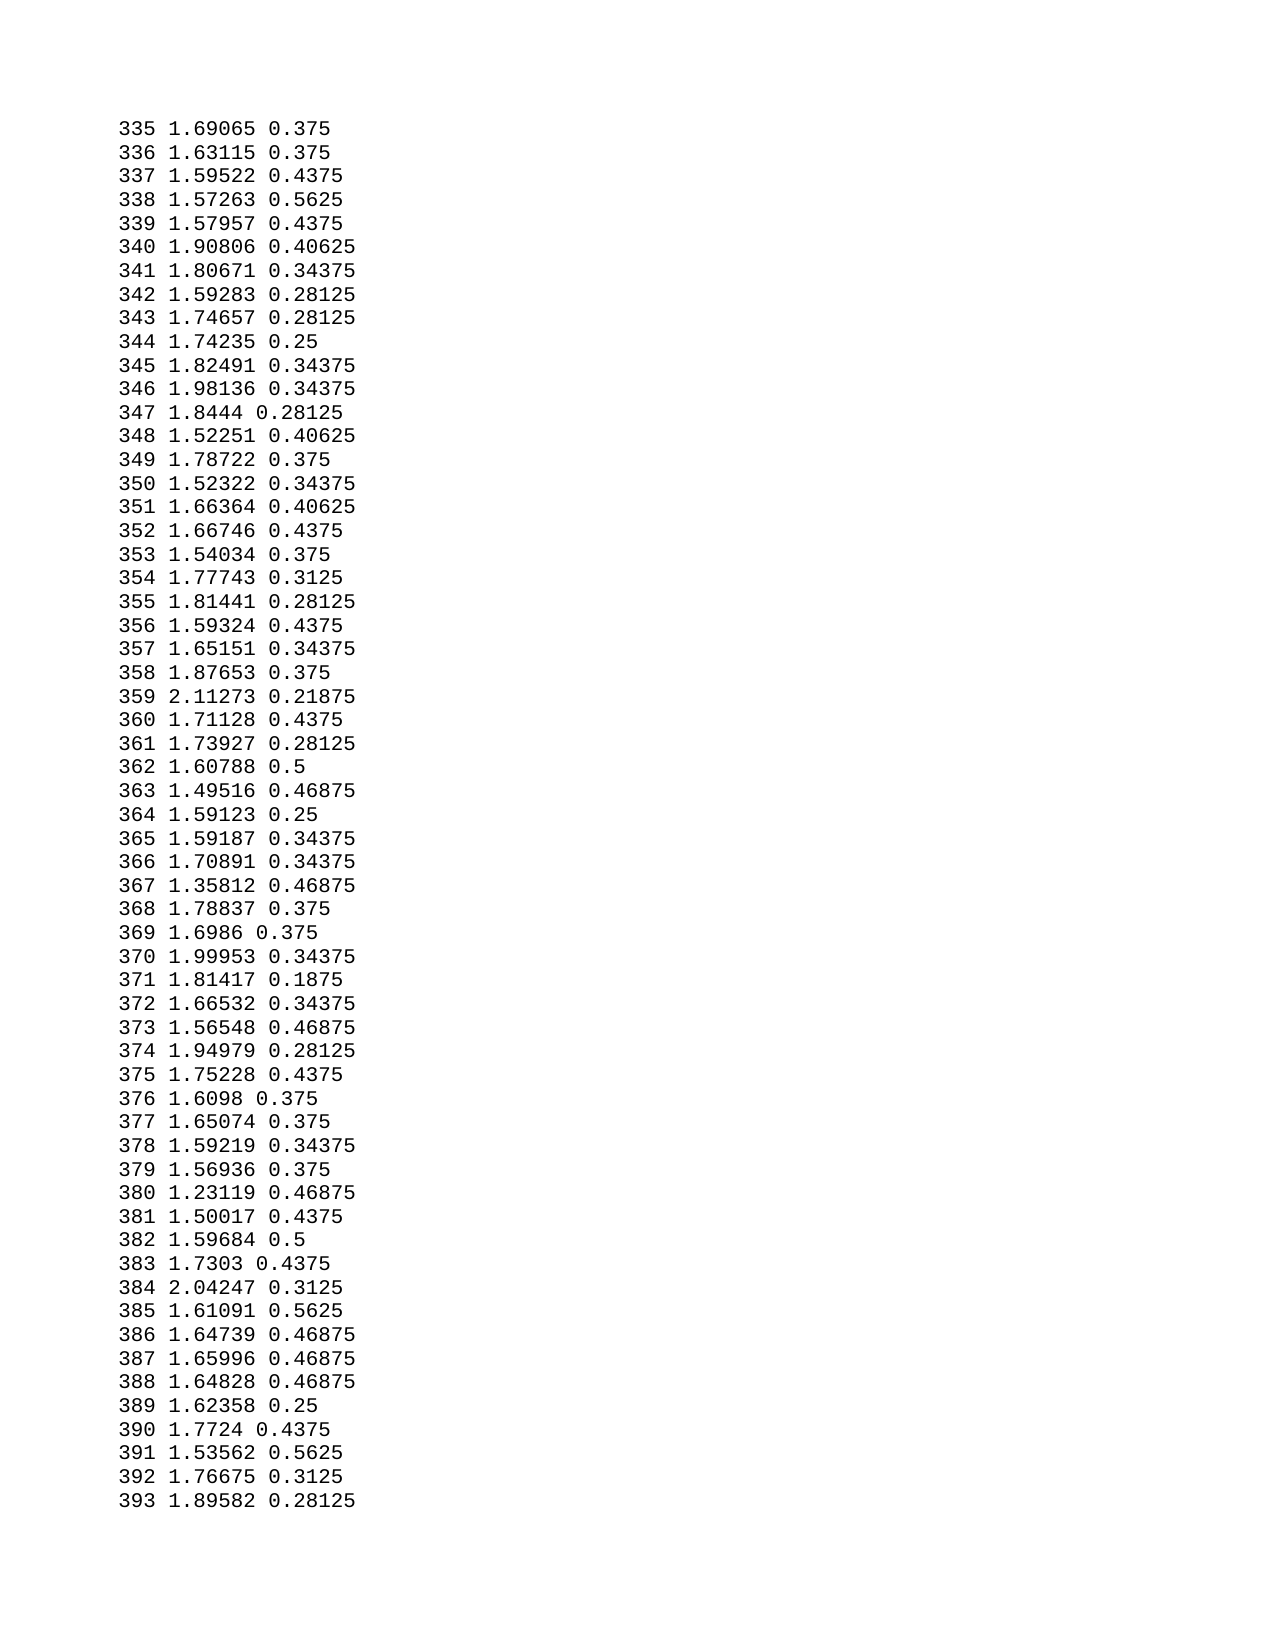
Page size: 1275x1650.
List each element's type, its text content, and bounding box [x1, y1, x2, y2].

text 380 1.23119 0.46875 [118, 1182, 1157, 1206]
text 355 1.81441 0.28125 [118, 591, 1157, 615]
text 377 1.65074 0.375 [118, 1111, 1157, 1135]
text 369 1.6986 0.375 [118, 922, 1157, 946]
text 341 1.80671 0.34375 [118, 260, 1157, 284]
text 390 1.7724 0.4375 [118, 1419, 1157, 1442]
text 379 1.56936 0.375 [118, 1158, 1157, 1182]
text 375 1.75228 0.4375 [118, 1064, 1157, 1088]
text 343 1.74657 0.28125 [118, 307, 1157, 331]
text 361 1.73927 0.28125 [118, 733, 1157, 757]
text 384 2.04247 0.3125 [118, 1277, 1157, 1300]
text 345 1.82491 0.34375 [118, 354, 1157, 378]
text 362 1.60788 0.5 [118, 757, 1157, 780]
text 376 1.6098 0.375 [118, 1088, 1157, 1111]
text 371 1.81417 0.1875 [118, 969, 1157, 993]
text 350 1.52322 0.34375 [118, 473, 1157, 496]
text 351 1.66364 0.40625 [118, 496, 1157, 520]
text 373 1.56548 0.46875 [118, 1017, 1157, 1040]
text 388 1.64828 0.46875 [118, 1371, 1157, 1395]
text 354 1.77743 0.3125 [118, 567, 1157, 591]
text 383 1.7303 0.4375 [118, 1253, 1157, 1277]
text 360 1.71128 0.4375 [118, 709, 1157, 733]
text 378 1.59219 0.34375 [118, 1135, 1157, 1158]
text 337 1.59522 0.4375 [118, 165, 1157, 189]
text 342 1.59283 0.28125 [118, 284, 1157, 307]
text 344 1.74235 0.25 [118, 331, 1157, 354]
text 385 1.61091 0.5625 [118, 1300, 1157, 1324]
text 391 1.53562 0.5625 [118, 1442, 1157, 1466]
text 374 1.94979 0.28125 [118, 1040, 1157, 1064]
text 367 1.35812 0.46875 [118, 875, 1157, 898]
text 370 1.99953 0.34375 [118, 946, 1157, 969]
text 392 1.76675 0.3125 [118, 1466, 1157, 1489]
text 389 1.62358 0.25 [118, 1395, 1157, 1419]
text 347 1.8444 0.28125 [118, 402, 1157, 426]
text 335 1.69065 0.375 [118, 118, 1157, 142]
text 357 1.65151 0.34375 [118, 638, 1157, 662]
text 368 1.78837 0.375 [118, 898, 1157, 922]
text 349 1.78722 0.375 [118, 449, 1157, 473]
text 340 1.90806 0.40625 [118, 236, 1157, 260]
text 393 1.89582 0.28125 [118, 1489, 1157, 1513]
text 381 1.50017 0.4375 [118, 1206, 1157, 1229]
text 353 1.54034 0.375 [118, 544, 1157, 567]
text 338 1.57263 0.5625 [118, 189, 1157, 213]
text 387 1.65996 0.46875 [118, 1348, 1157, 1371]
text 352 1.66746 0.4375 [118, 520, 1157, 544]
text 346 1.98136 0.34375 [118, 378, 1157, 402]
text 348 1.52251 0.40625 [118, 426, 1157, 449]
text 382 1.59684 0.5 [118, 1229, 1157, 1253]
text 366 1.70891 0.34375 [118, 851, 1157, 875]
text 386 1.64739 0.46875 [118, 1324, 1157, 1348]
text 364 1.59123 0.25 [118, 804, 1157, 827]
text 356 1.59324 0.4375 [118, 615, 1157, 638]
text 363 1.49516 0.46875 [118, 780, 1157, 804]
text 359 2.11273 0.21875 [118, 686, 1157, 709]
text 339 1.57957 0.4375 [118, 213, 1157, 236]
text 336 1.63115 0.375 [118, 142, 1157, 165]
text 372 1.66532 0.34375 [118, 993, 1157, 1017]
text 365 1.59187 0.34375 [118, 827, 1157, 851]
text 358 1.87653 0.375 [118, 662, 1157, 686]
